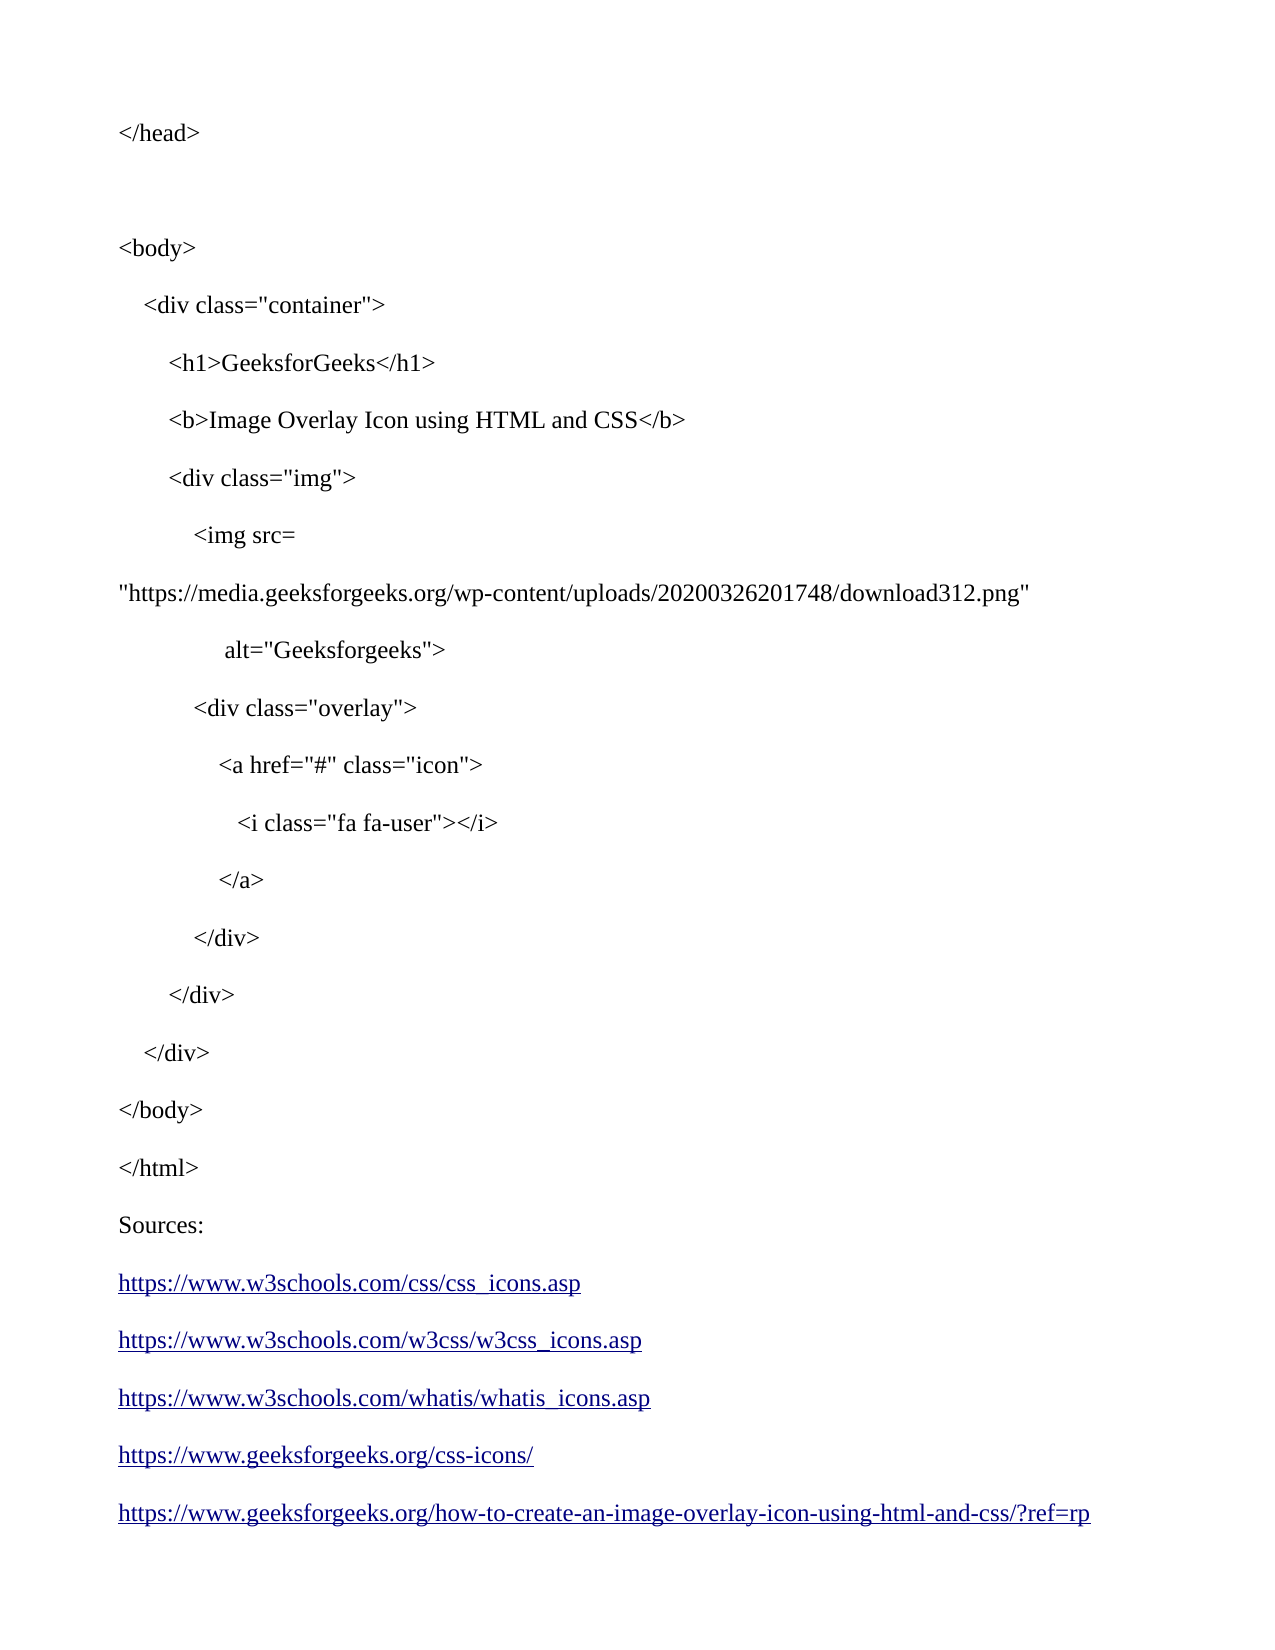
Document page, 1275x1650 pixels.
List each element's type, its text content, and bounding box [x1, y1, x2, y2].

text </html> [118, 1153, 1157, 1182]
text https://www.w3schools.com/w3css/w3css_icons.asp [118, 1326, 1157, 1354]
text <i class="fa fa-user"></i> [118, 808, 1157, 837]
text </head> [118, 118, 1157, 147]
text <h1>GeeksforGeeks</h1> [118, 348, 1157, 377]
text <img src= [118, 521, 1157, 549]
text </a> [118, 866, 1157, 894]
text <a href="#" class="icon"> [118, 751, 1157, 779]
text </body> [118, 1096, 1157, 1124]
text <div class="overlay"> [118, 693, 1157, 722]
text https://www.geeksforgeeks.org/css-icons/ [118, 1441, 1157, 1469]
text <body> [118, 233, 1157, 262]
text Sources: [118, 1211, 1157, 1239]
text https://www.geeksforgeeks.org/how-to-create-an-image-overlay-icon-using-html-and-css/?ref=rp [118, 1498, 1157, 1527]
text <div class="img"> [118, 463, 1157, 492]
text "https://media.geeksforgeeks.org/wp-content/uploads/20200326201748/download312.png" [118, 578, 1157, 607]
text </div> [118, 981, 1157, 1009]
text <b>Image Overlay Icon using HTML and CSS</b> [118, 406, 1157, 434]
text </div> [118, 1038, 1157, 1067]
text <div class="container"> [118, 291, 1157, 319]
text alt="Geeksforgeeks"> [118, 636, 1157, 664]
text https://www.w3schools.com/whatis/whatis_icons.asp [118, 1383, 1157, 1412]
text https://www.w3schools.com/css/css_icons.asp [118, 1268, 1157, 1297]
text </div> [118, 923, 1157, 952]
